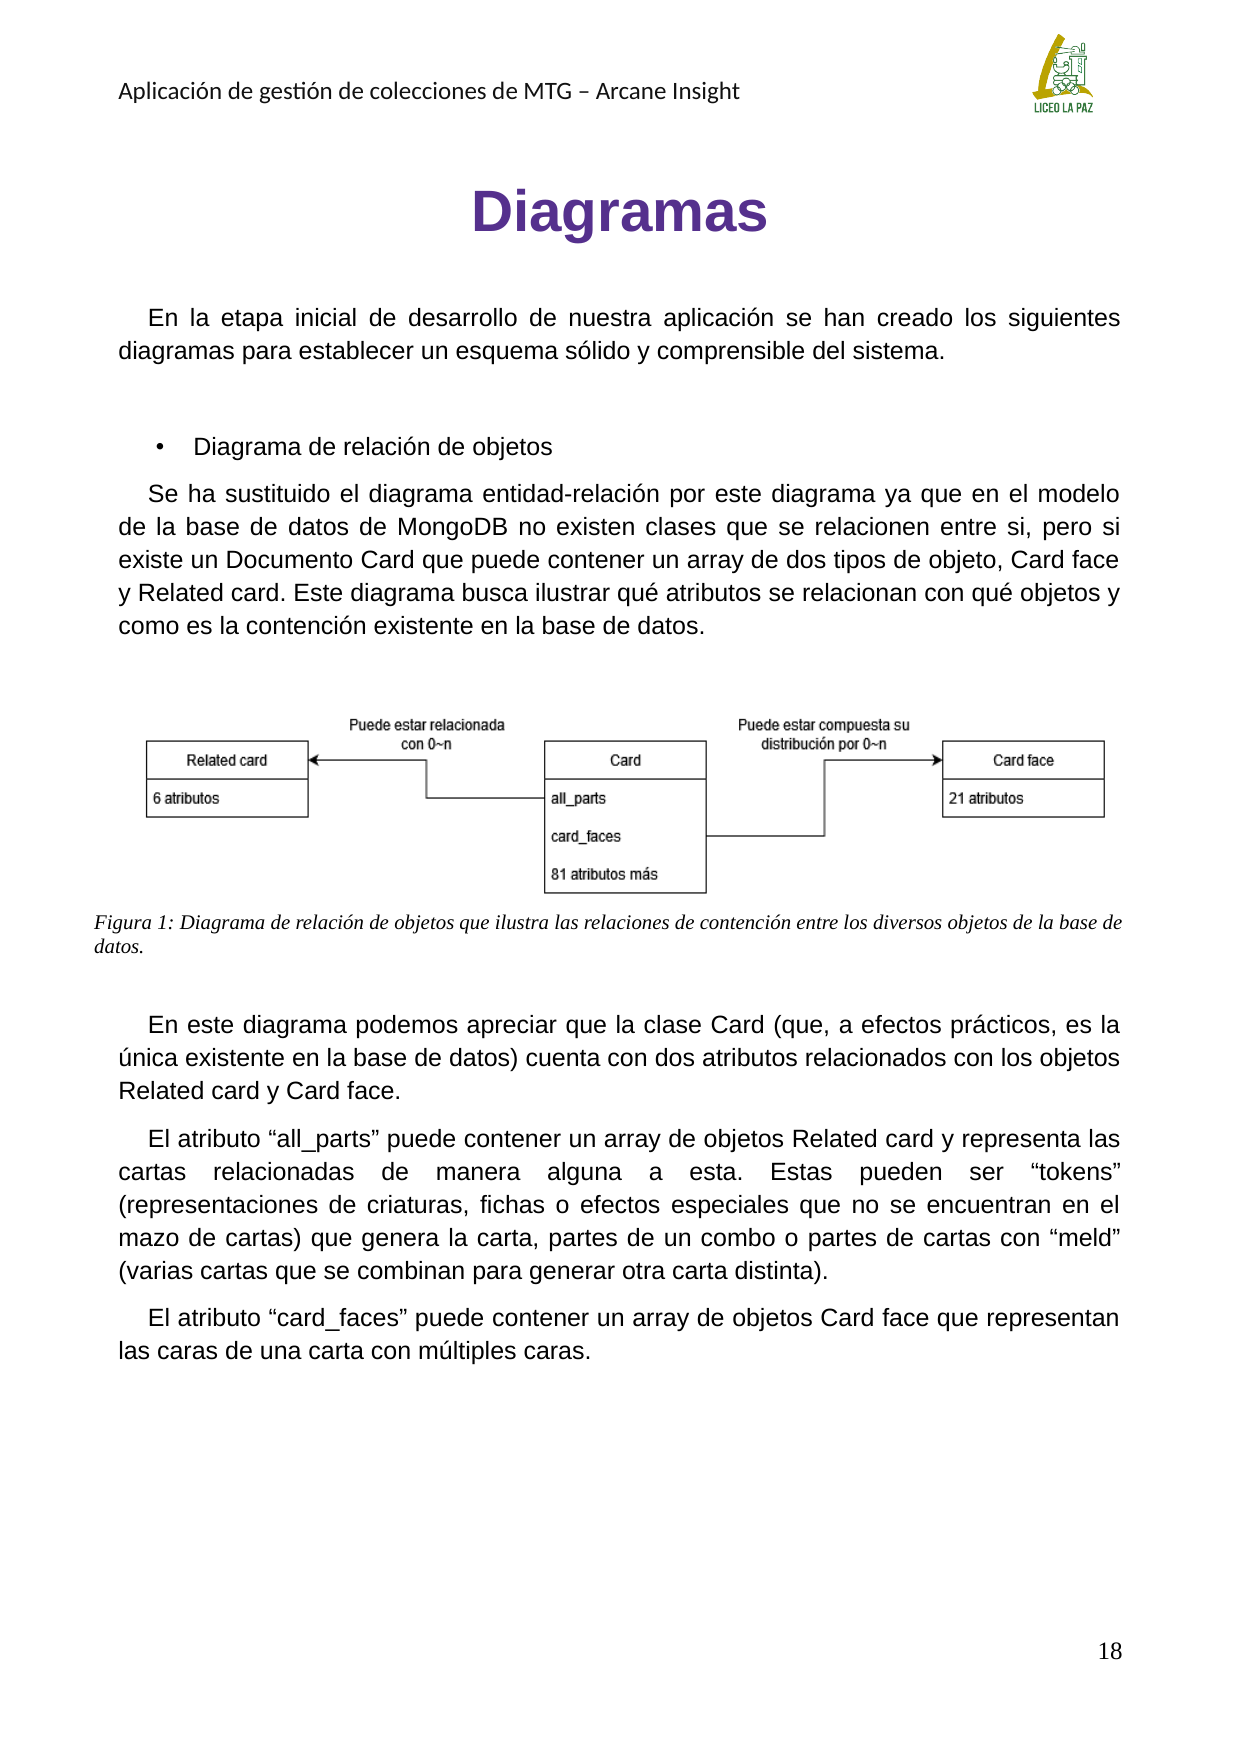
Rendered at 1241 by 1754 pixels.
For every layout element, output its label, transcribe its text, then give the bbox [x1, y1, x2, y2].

subtitle Diagramas [118, 118, 1122, 303]
text En este diagrama podemos apreciar que la clase Card (que, a efectos prácticos, es la única existente en la base de datos) cuenta con dos atributos relacionados con los objetos Related card y Card face. [118, 1010, 1122, 1105]
picture [123, 690, 1128, 910]
text Figura 1: Diagrama de relación de objetos que ilustra las relaciones de contención entre los diversos objetos de la base de datos. [94, 724, 1157, 958]
text En la etapa inicial de desarrollo de nuestra aplicación se han creado los siguientes diagramas para establecer un esquema sólido y comprensible del sistema. [118, 303, 1122, 365]
text Se ha sustituido el diagrama entidad-relación por este diagrama ya que en el modelo de la base de datos de MongoDB no existen clases que se relacionen entre si, pero si existe un Documento Card que puede contener un array de dos tipos de objeto, Card face y Related card. Este diagrama busca ilustrar qué atributos se relacionan con qué objetos y como es la contención existente en la base de datos. [118, 479, 1122, 640]
picture [1025, 26, 1100, 121]
text El atributo “card_faces” puede contener un array de objetos Card face que representan las caras de una carta con múltiples caras. [118, 1303, 1122, 1365]
text El atributo “all_parts” puede contener un array de objetos Related card y representa las cartas relacionadas de manera alguna a esta. Estas pueden ser “tokens” (representaciones de criaturas, fichas o efectos especiales que no se encuentran en el mazo de cartas) que genera la carta, partes de un combo o partes de cartas con “meld” (varias cartas que se combinan para generar otra carta distinta). [118, 1123, 1122, 1284]
list Diagrama de relación de objetos [156, 432, 1122, 460]
